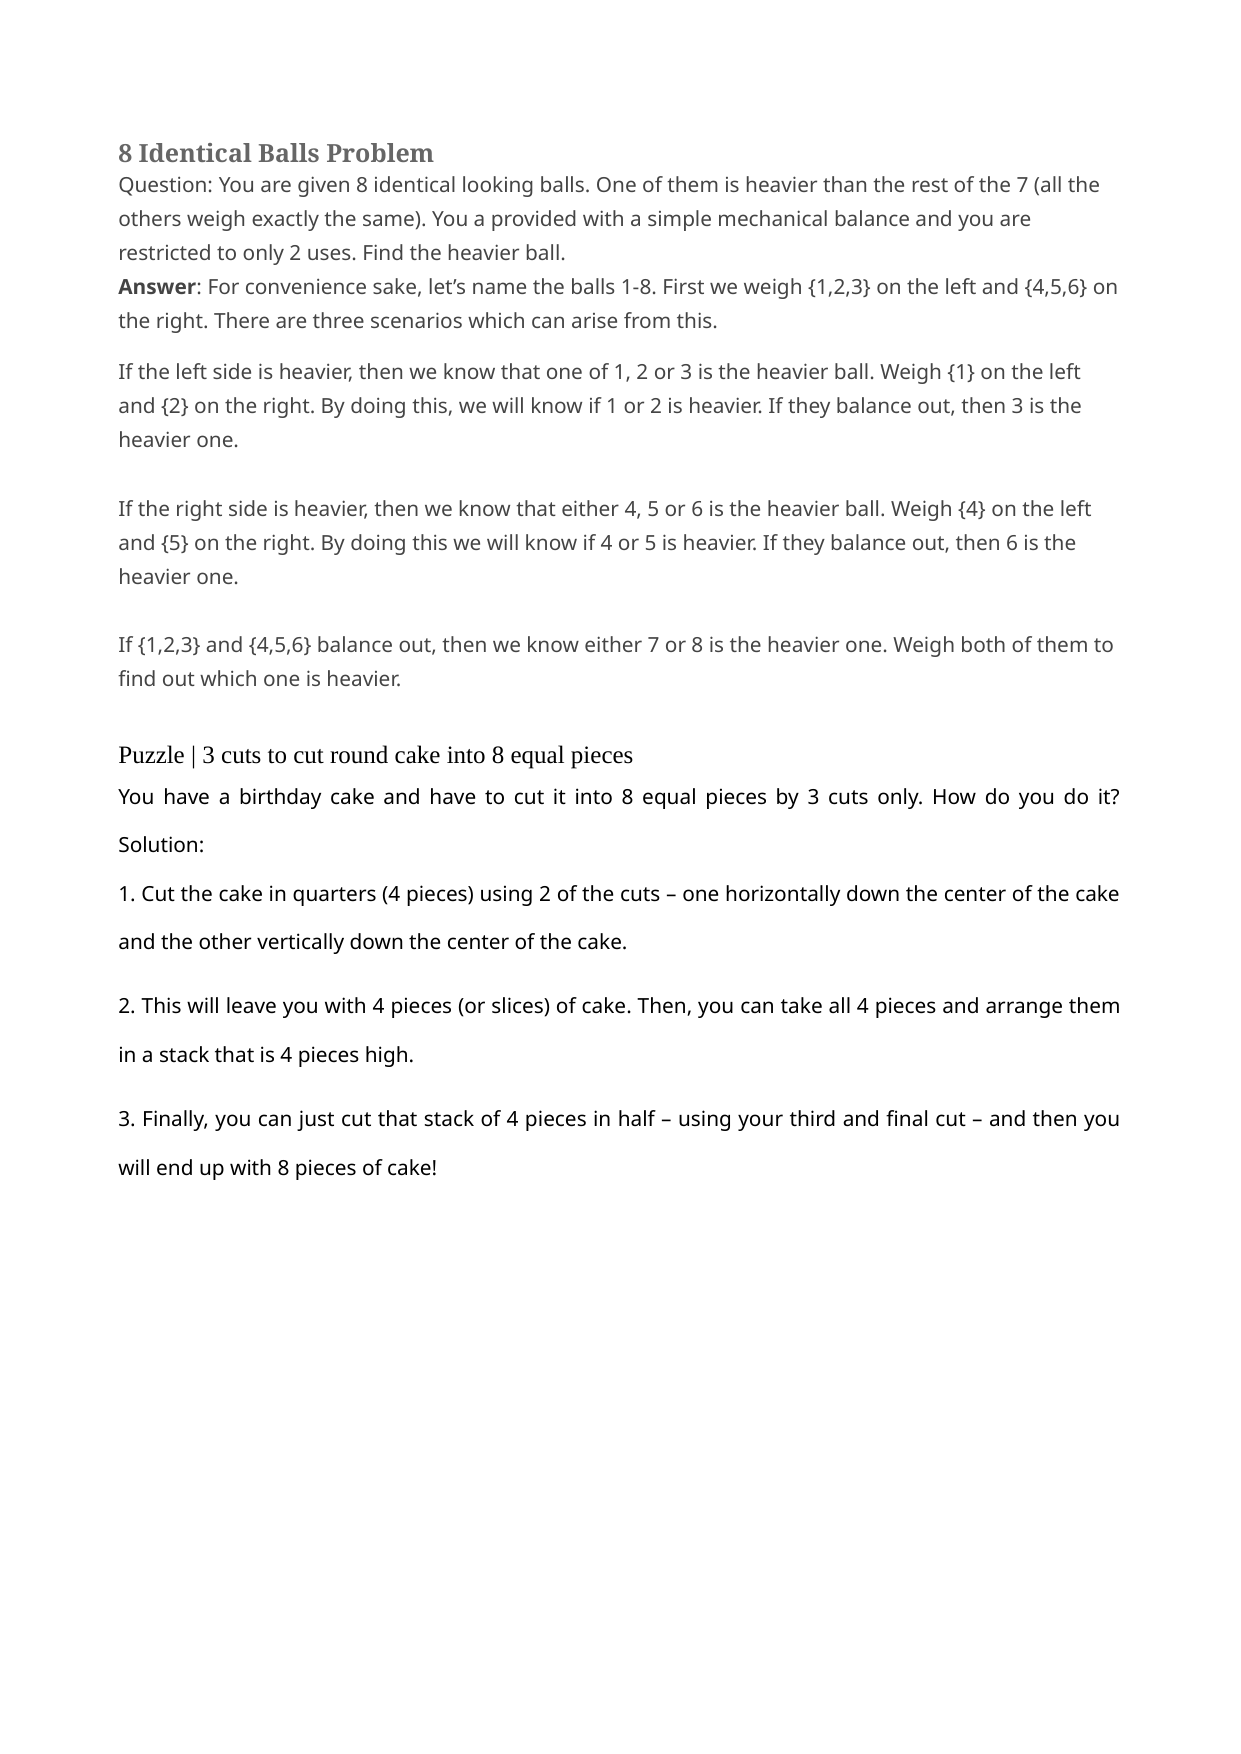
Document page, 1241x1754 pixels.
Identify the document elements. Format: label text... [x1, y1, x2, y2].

subtitle Puzzle | 3 cuts to cut round cake into 8 equal pieces [118, 741, 1122, 769]
text If {1,2,3} and {4,5,6} balance out, then we know either 7 or 8 is the heavier one. Weigh both of them to find out which one is heavier. [118, 630, 1122, 693]
text You have a birthday cake and have to cut it into 8 equal pieces by 3 cuts only. How do you do it? Solution: [118, 782, 1122, 859]
text Answer: For convenience sake, let’s name the balls 1-8. First we weigh {1,2,3} on the left and {4,5,6} on the right. There are three scenarios which can arise from this. [118, 272, 1122, 334]
text Question: You are given 8 identical looking balls. One of them is heavier than the rest of the 7 (all the others weigh exactly the same). You a provided with a simple mechanical balance and you are restricted to only 2 uses. Find the heavier ball. [118, 170, 1122, 266]
text If the right side is heavier, then we know that either 4, 5 or 6 is the heavier ball. Weigh {4} on the left and {5} on the right. By doing this we will know if 4 or 5 is heavier. If they balance out, then 6 is the heavier one. [118, 494, 1122, 590]
text 1. Cut the cake in quarters (4 pieces) using 2 of the cuts – one horizontally down the center of the cake and the other vertically down the center of the cake. [118, 879, 1122, 956]
text 3. Finally, you can just cut that stack of 4 pieces in half – using your third and final cut – and then you will end up with 8 pieces of cake! [118, 1104, 1122, 1181]
subtitle 8 Identical Balls Problem [118, 118, 1122, 170]
text 2. This will leave you with 4 pieces (or slices) of cake. Then, you can take all 4 pieces and arrange them in a stack that is 4 pieces high. [118, 992, 1122, 1069]
text If the left side is heavier, then we know that one of 1, 2 or 3 is the heavier ball. Weigh {1} on the left and {2} on the right. By doing this, we will know if 1 or 2 is heavier. If they balance out, then 3 is the heavier one. [118, 357, 1122, 454]
